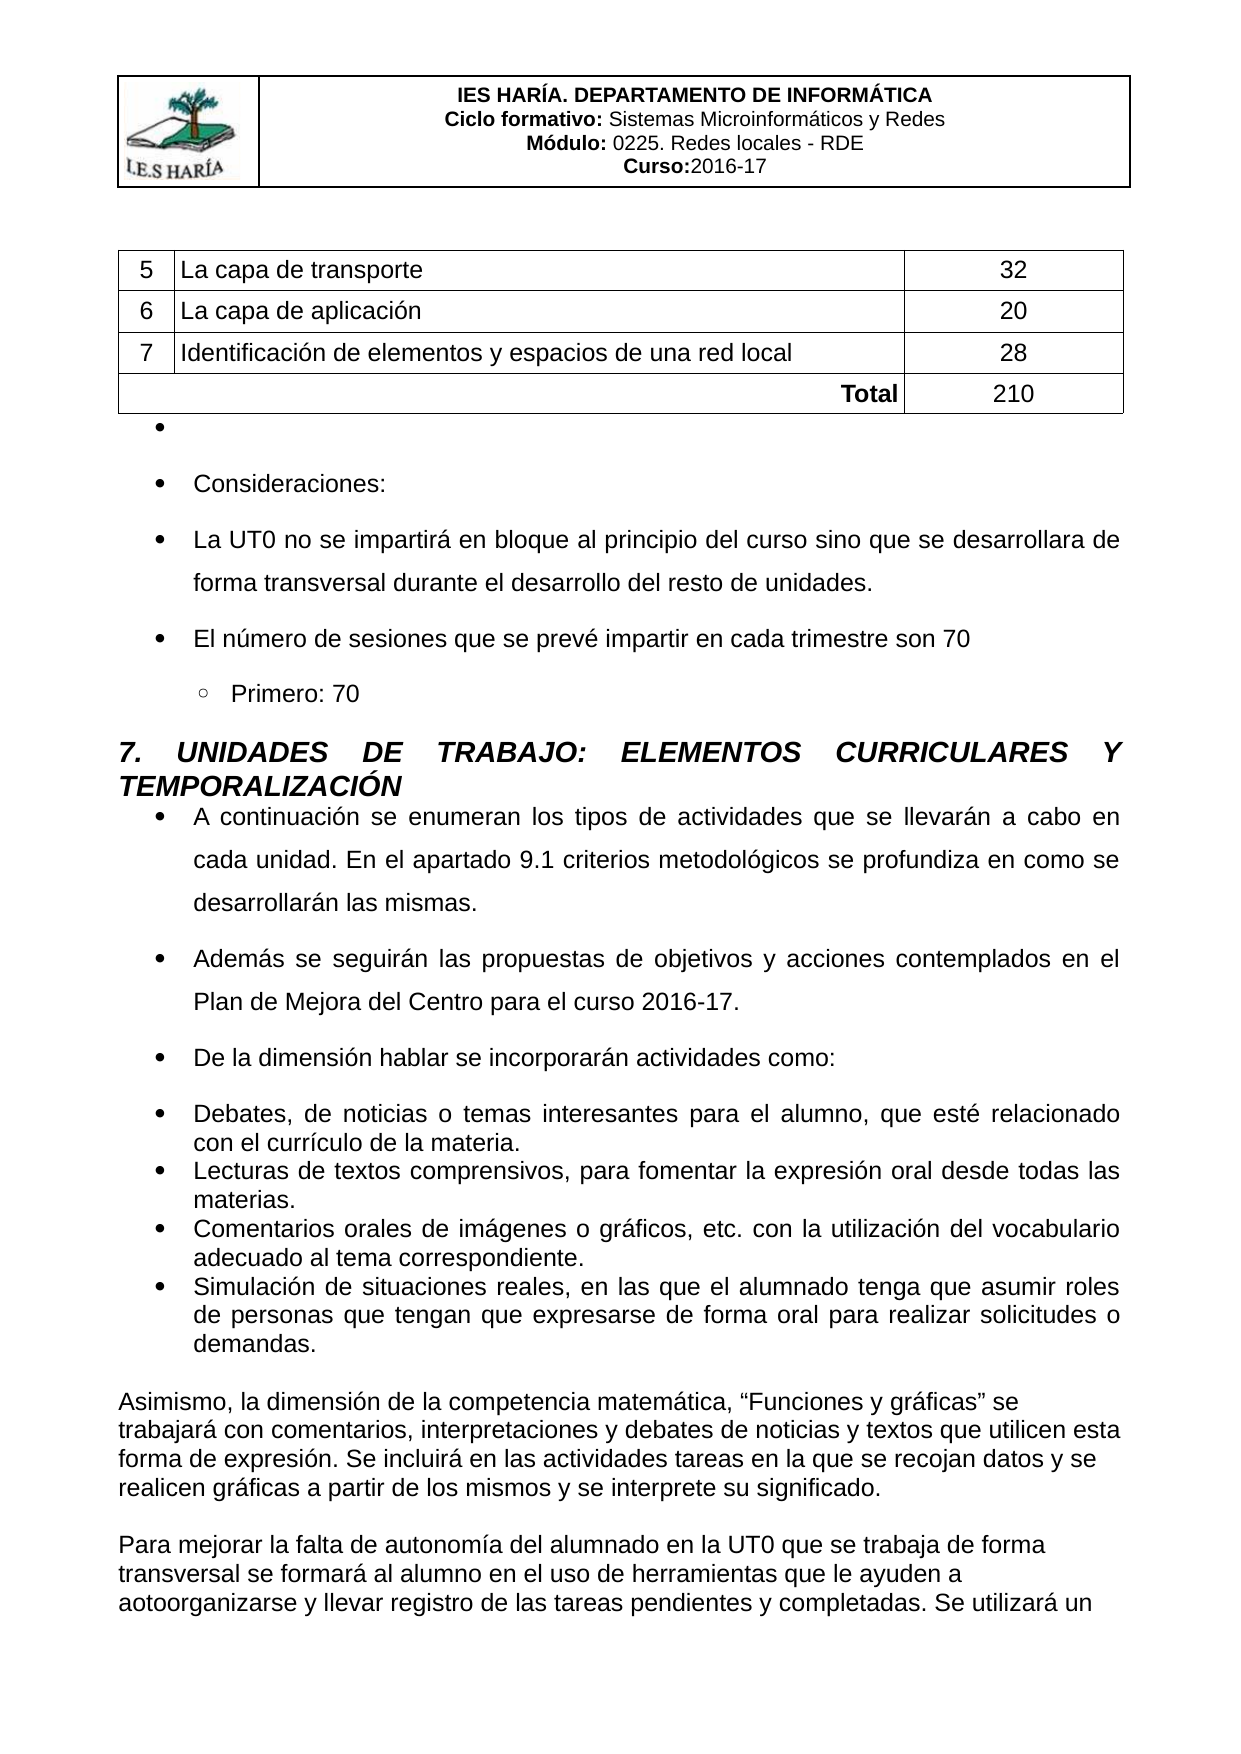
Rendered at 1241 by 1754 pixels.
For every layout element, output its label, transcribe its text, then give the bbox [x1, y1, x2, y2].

list Simulación de situaciones reales, en las que el alumnado tenga que asumir roles de personas que tengan que expresarse de forma oral para realizar solicitudes o demandas. [156, 1271, 1122, 1358]
list La UT0 no se impartirá en bloque al principio del curso sino que se desarrollara de forma transversal durante el desarrollo del resto de unidades. [156, 525, 1122, 597]
list A continuación se enumeran los tipos de actividades que se llevarán a cabo en cada unidad. En el apartado 9.1 criterios metodológicos se profundiza en como se desarrollarán las mismas. [156, 802, 1122, 917]
list Debates, de noticias o temas interesantes para el alumno, que esté relacionado con el currículo de la materia. [156, 1099, 1122, 1156]
table_cell 210 [905, 374, 1123, 413]
table_cell Total [119, 374, 904, 413]
table_cell La capa de aplicación [175, 291, 904, 332]
list De la dimensión hablar se incorporarán actividades como: [156, 1043, 1122, 1072]
list Comentarios orales de imágenes o gráficos, etc. con la utilización del vocabulario adecuado al tema correspondiente. [156, 1214, 1122, 1271]
table_cell 6 [119, 291, 174, 332]
subtitle 7. UNIDADES DE TRABAJO: ELEMENTOS CURRICULARES Y TEMPORALIZACIÓN [118, 735, 1122, 802]
list Lecturas de textos comprensivos, para fomentar la expresión oral desde todas las materias. [156, 1156, 1122, 1214]
table_cell 5 [119, 251, 174, 290]
list Consideraciones: [156, 469, 1122, 498]
table_cell 28 [905, 333, 1123, 373]
text Para mejorar la falta de autonomía del alumnado en la UT0 que se trabaja de forma transversal se formará al alumno en el uso de herramientas que le ayuden a aotoorganizarse y llevar registro de las tareas pendientes y completadas. Se utilizará un [118, 1530, 1122, 1617]
list Primero: 70 [193, 679, 1122, 708]
text Asimismo, la dimensión de la competencia matemática, “Funciones y gráficas” se trabajará con comentarios, interpretaciones y debates de noticias y textos que utilicen esta forma de expresión. Se incluirá en las actividades tareas en la que se recojan datos y se realicen gráficas a partir de los mismos y se interprete su significado. [118, 1387, 1122, 1502]
table_cell 32 [905, 251, 1123, 290]
list El número de sesiones que se prevé impartir en cada trimestre son 70 [156, 623, 1122, 652]
table_cell 20 [905, 291, 1123, 332]
list Además se seguirán las propuestas de objetivos y acciones contemplados en el Plan de Mejora del Centro para el curso 2016-17. [156, 944, 1122, 1016]
picture [123, 82, 241, 180]
table_cell 7 [119, 333, 174, 373]
table_cell Identificación de elementos y espacios de una red local [175, 333, 904, 373]
table_cell La capa de transporte [175, 251, 904, 290]
